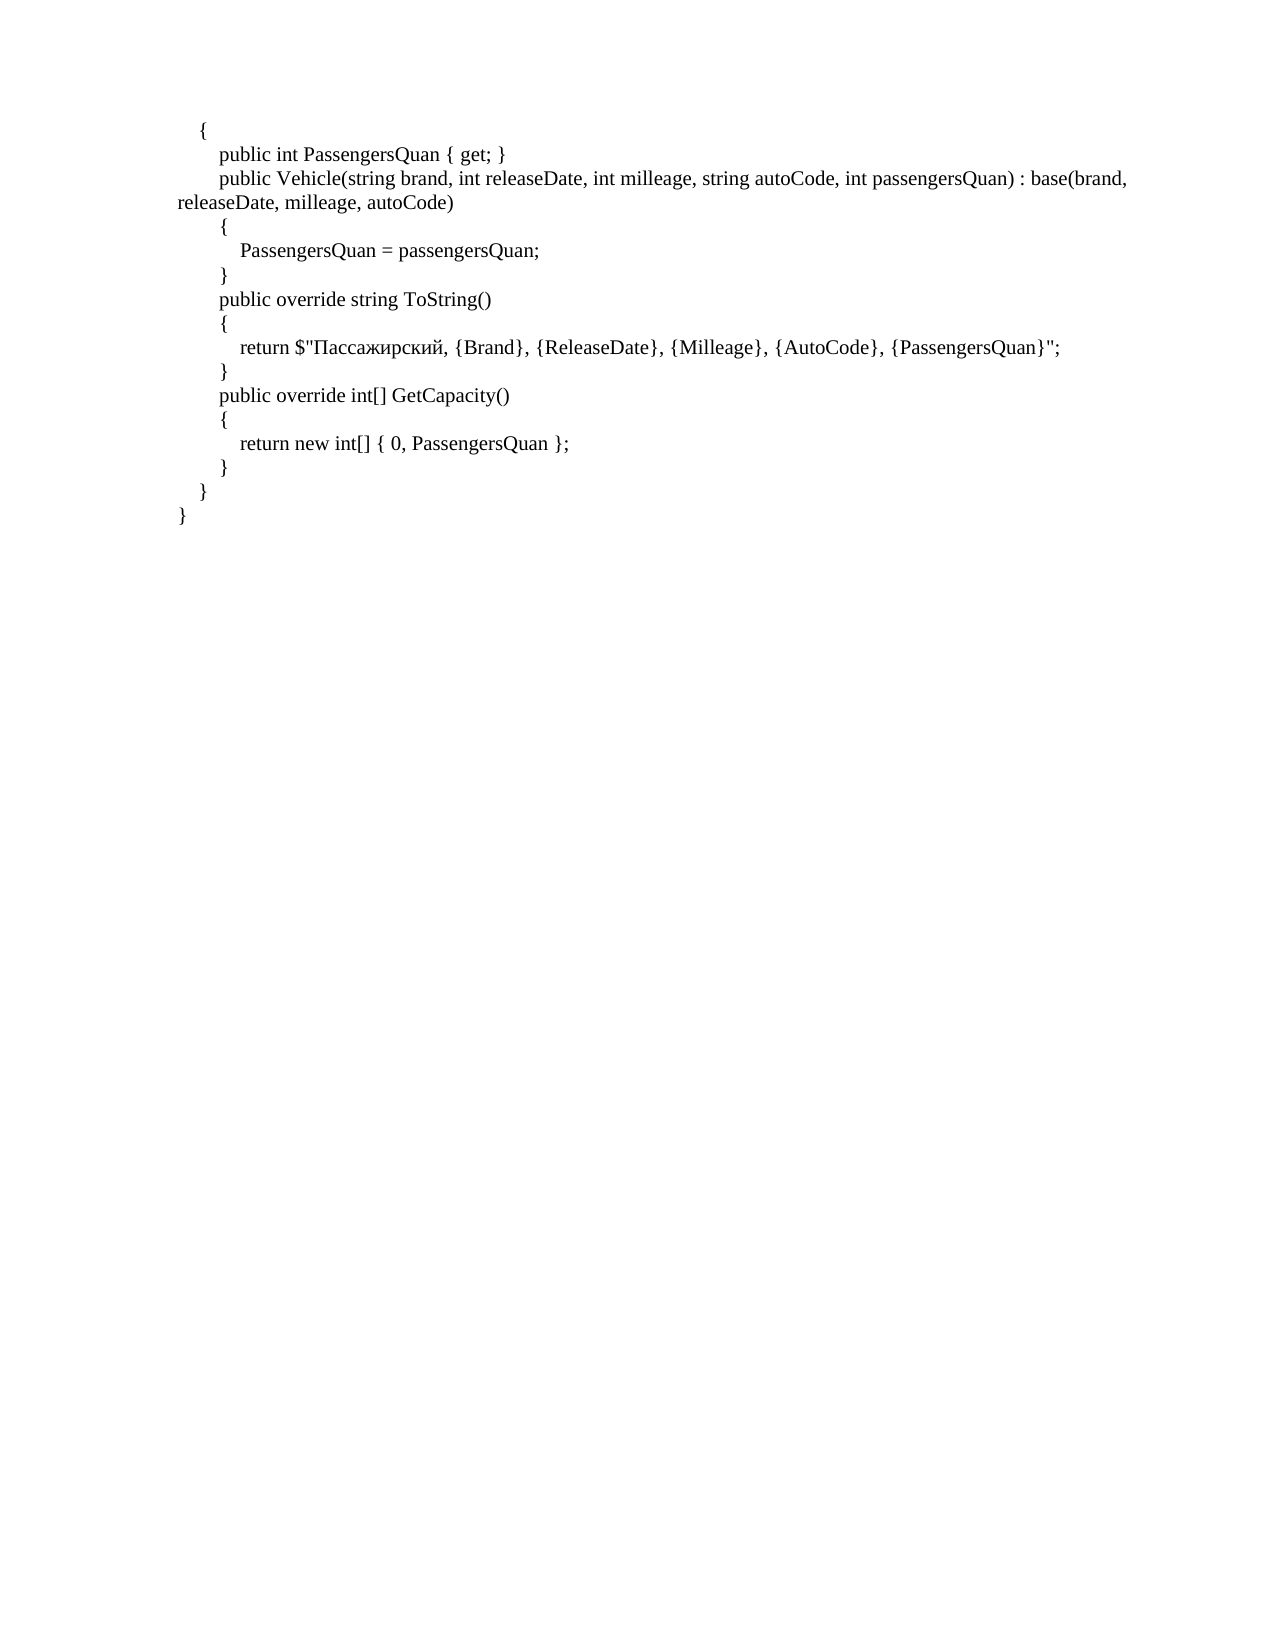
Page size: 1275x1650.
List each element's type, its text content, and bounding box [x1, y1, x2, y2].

text public int PassengersQuan { get; } [177, 142, 1216, 166]
text { [177, 118, 1216, 142]
text return $"Пассажирский, {Brand}, {ReleaseDate}, {Milleage}, {AutoCode}, {PassengersQuan}"; [177, 335, 1216, 359]
text { [177, 311, 1216, 335]
text } [177, 262, 1216, 287]
text } [177, 359, 1216, 383]
text public override int[] GetCapacity() [177, 383, 1216, 407]
text { [177, 214, 1216, 238]
text public Vehicle(string brand, int releaseDate, int milleage, string autoCode, int passengersQuan) : base(brand, releaseDate, milleage, autoCode) [177, 166, 1216, 214]
text } [177, 455, 1216, 479]
text PassengersQuan = passengersQuan; [177, 238, 1216, 262]
text } [177, 503, 1216, 527]
text return new int[] { 0, PassengersQuan }; [177, 431, 1216, 455]
text { [177, 407, 1216, 431]
text } [177, 479, 1216, 503]
text public override string ToString() [177, 287, 1216, 311]
